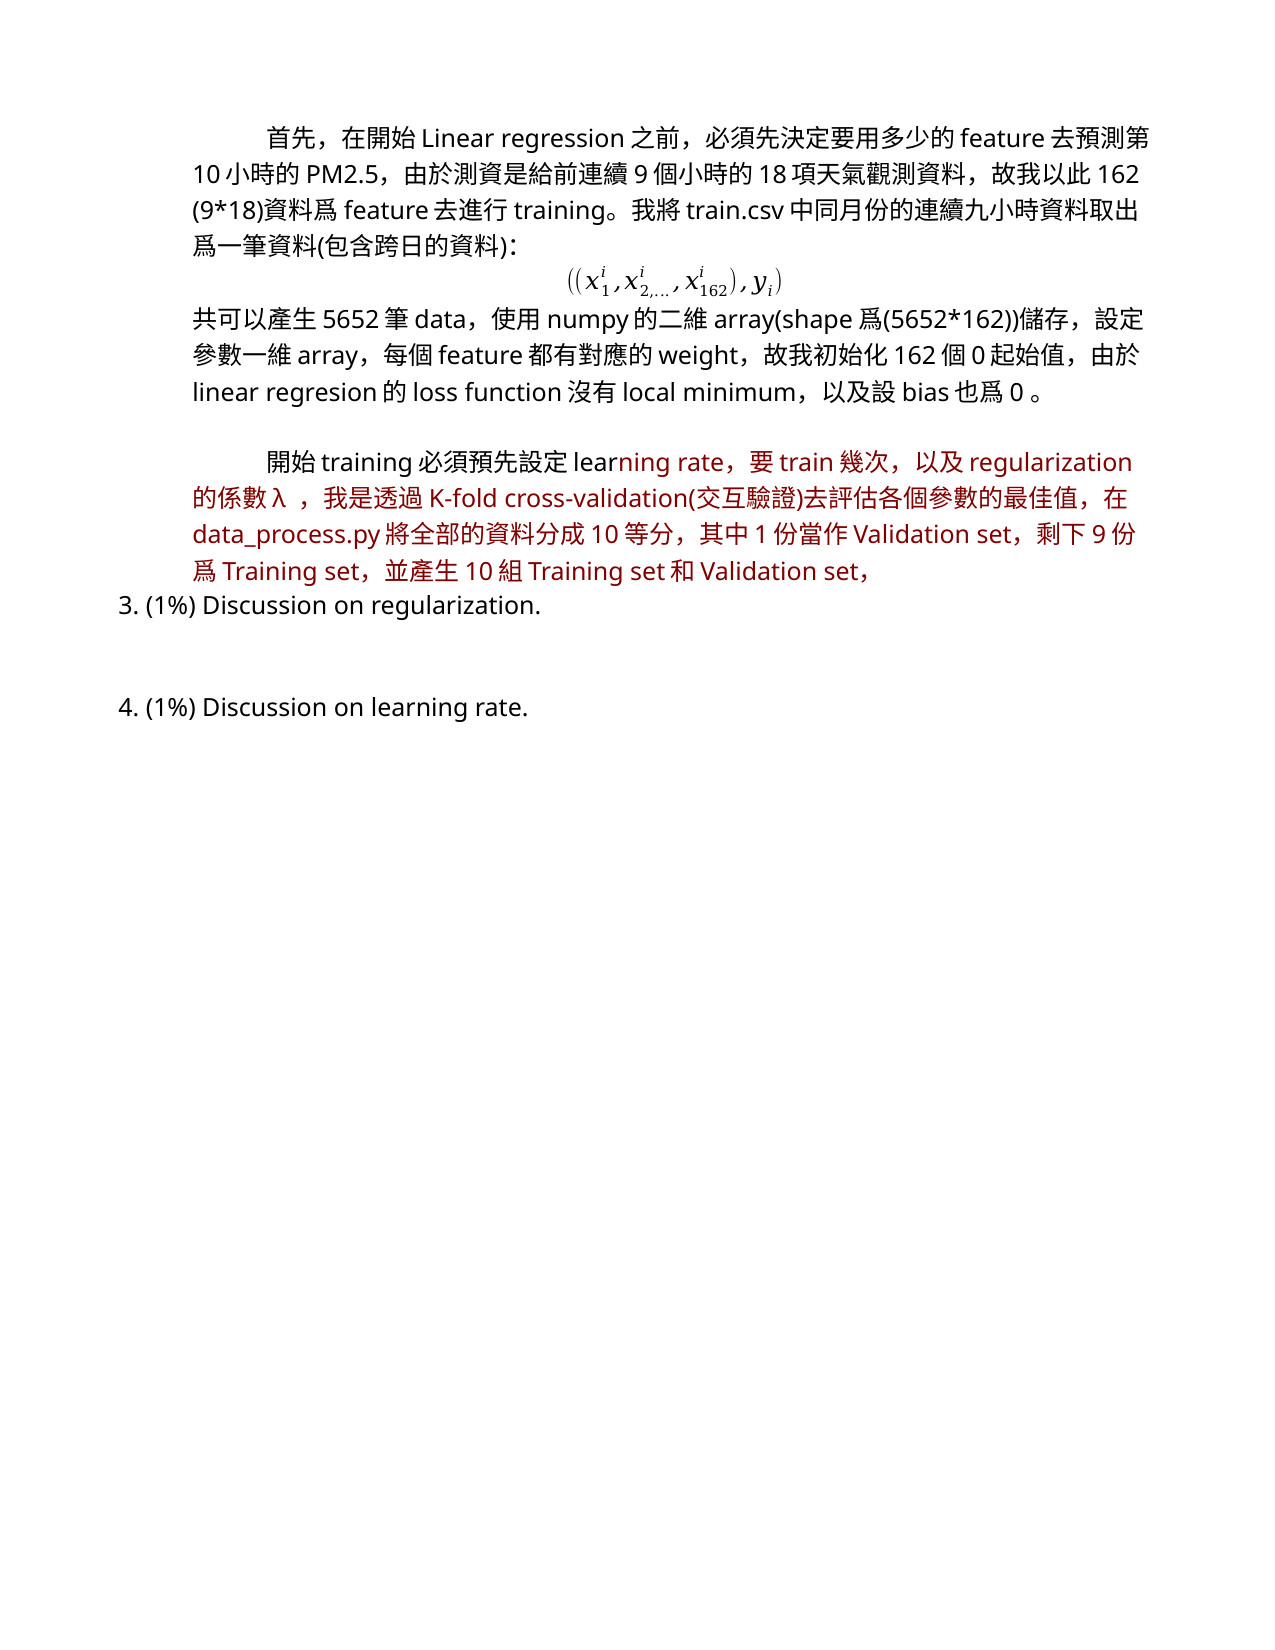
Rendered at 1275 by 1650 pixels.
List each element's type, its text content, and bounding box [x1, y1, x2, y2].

text 首先，在開始Linear regression之前，必須先決定要用多少的feature去預測第10小時的PM2.5，由於測資是給前連續9個小時的18項天氣觀測資料，故我以此162 (9*18)資料爲feature去進行training。我將train.csv中同月份的連續九小時資料取出爲一筆資料(包含跨日的資料)： [192, 118, 1157, 263]
text 3. (1%) Discussion on regularization. [118, 587, 1157, 621]
text 開始training必須預先設定learning rate，要train幾次，以及regularization的係數λ ，我是透過K-fold cross-validation(交互驗證)去評估各個參數的最佳值，在data_process.py將全部的資料分成10等分，其中1份當作Validation set，剩下9份爲Training set，並產生10組Training set和Validation set， [192, 442, 1157, 587]
text 共可以產生5652筆data，使用numpy的二維array(shape爲(5652*162))儲存，設定參數一維array，每個feature都有對應的weight，故我初始化162個0起始值，由於linear regresion的loss function沒有local minimum，以及設bias也爲0 。 [192, 299, 1157, 408]
text 4. (1%) Discussion on learning rate. [118, 689, 1157, 723]
